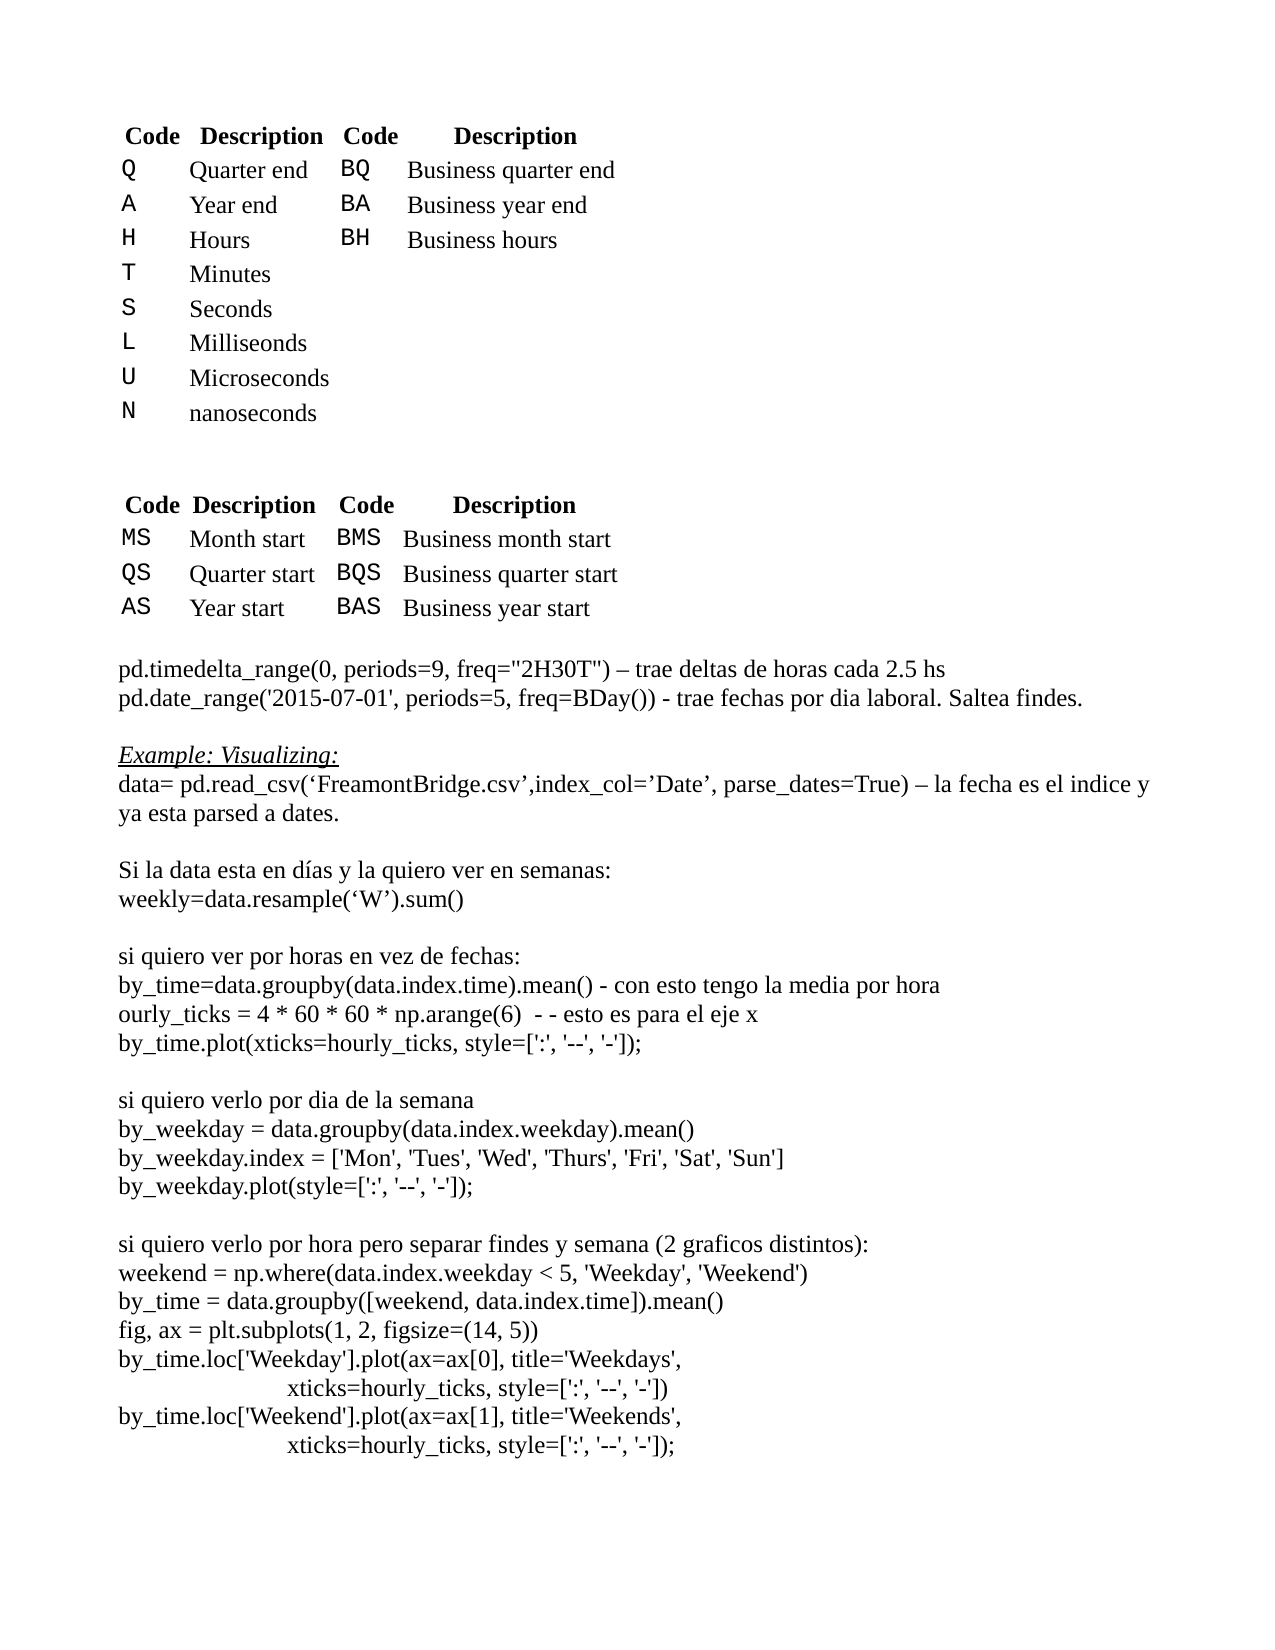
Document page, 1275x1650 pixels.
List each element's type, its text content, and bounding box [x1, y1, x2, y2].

table_header Description [404, 118, 627, 153]
text si quiero verlo por hora pero separar findes y semana (2 graficos distintos): [118, 1229, 1157, 1258]
text weekly=data.resample(‘W’).sum() [118, 884, 1157, 913]
text by_time.plot(xticks=hourly_ticks, style=[':', '--', '-']); [118, 1028, 1157, 1056]
table_cell BH [337, 222, 404, 256]
table_cell [337, 360, 404, 395]
text by_weekday = data.groupby(data.index.weekday).mean() [118, 1114, 1157, 1143]
table_cell A [118, 187, 186, 222]
text ourly_ticks = 4 * 60 * 60 * np.arange(6) - - esto es para el eje x [118, 999, 1157, 1028]
table_cell Business month start [400, 521, 629, 556]
table_cell Milliseonds [186, 326, 337, 360]
text by_weekday.index = ['Mon', 'Tues', 'Wed', 'Thurs', 'Fri', 'Sat', 'Sun'] [118, 1143, 1157, 1171]
text xticks=hourly_ticks, style=[':', '--', '-']); [118, 1430, 1157, 1459]
table_cell [337, 256, 404, 291]
text pd.timedelta_range(0, periods=9, freq="2H30T") – trae deltas de horas cada 2.5 hs [118, 654, 1157, 683]
table_cell Quarter end [186, 153, 337, 187]
table_cell BA [337, 187, 404, 222]
text by_time.loc['Weekend'].plot(ax=ax[1], title='Weekends', [118, 1401, 1157, 1430]
table_cell Month start [186, 521, 322, 556]
table_cell L [118, 326, 186, 360]
table_cell H [118, 222, 186, 256]
table_cell BQS [333, 556, 400, 591]
table_cell [337, 291, 404, 326]
table_cell Hours [186, 222, 337, 256]
text si quiero verlo por dia de la semana [118, 1085, 1157, 1114]
table_cell Microseconds [186, 360, 337, 395]
table_cell [337, 326, 404, 360]
table_cell [404, 256, 627, 291]
table_cell [404, 360, 627, 395]
table_header [322, 487, 333, 521]
table_cell Q [118, 153, 186, 187]
table_header Description [400, 487, 629, 521]
table_cell [337, 395, 404, 429]
text by_time = data.groupby([weekend, data.index.time]).mean() [118, 1286, 1157, 1315]
text Si la data esta en días y la quiero ver en semanas: [118, 855, 1157, 884]
table_cell Business year end [404, 187, 627, 222]
table_cell [322, 521, 333, 556]
table_cell N [118, 395, 186, 429]
table_cell [322, 556, 333, 591]
table_header Description [186, 487, 322, 521]
text si quiero ver por horas en vez de fechas: [118, 941, 1157, 970]
table_cell Year start [186, 591, 322, 625]
table_cell Year end [186, 187, 337, 222]
table_cell Seconds [186, 291, 337, 326]
text by_time.loc['Weekday'].plot(ax=ax[0], title='Weekdays', [118, 1344, 1157, 1373]
table_header Description [186, 118, 337, 153]
table_cell BAS [333, 591, 400, 625]
table_header Code [337, 118, 404, 153]
table_cell [404, 291, 627, 326]
table_cell [404, 395, 627, 429]
table_cell nanoseconds [186, 395, 337, 429]
table_cell BMS [333, 521, 400, 556]
table_cell BQ [337, 153, 404, 187]
table_cell Quarter start [186, 556, 322, 591]
table_header Code [333, 487, 400, 521]
table_header Code [118, 118, 186, 153]
text pd.date_range('2015-07-01', periods=5, freq=BDay()) - trae fechas por dia laboral. Saltea findes. [118, 683, 1157, 711]
table_cell Business hours [404, 222, 627, 256]
text xticks=hourly_ticks, style=[':', '--', '-']) [118, 1373, 1157, 1401]
table_cell QS [118, 556, 186, 591]
table_cell [404, 326, 627, 360]
table_cell Business quarter end [404, 153, 627, 187]
table_cell S [118, 291, 186, 326]
table_cell [322, 591, 333, 625]
text data= pd.read_csv(‘FreamontBridge.csv’,index_col=’Date’, parse_dates=True) – la fecha es el indice y ya esta parsed a dates. [118, 769, 1157, 826]
table_cell Business quarter start [400, 556, 629, 591]
table_cell Minutes [186, 256, 337, 291]
text fig, ax = plt.subplots(1, 2, figsize=(14, 5)) [118, 1315, 1157, 1344]
table_cell AS [118, 591, 186, 625]
table_header Code [118, 487, 186, 521]
text by_weekday.plot(style=[':', '--', '-']); [118, 1171, 1157, 1200]
text by_time=data.groupby(data.index.time).mean() - con esto tengo la media por hora [118, 970, 1157, 999]
text Example: Visualizing: [118, 740, 1157, 769]
table_cell Business year start [400, 591, 629, 625]
text weekend = np.where(data.index.weekday < 5, 'Weekday', 'Weekend') [118, 1258, 1157, 1286]
table_cell U [118, 360, 186, 395]
table_cell MS [118, 521, 186, 556]
table_cell T [118, 256, 186, 291]
